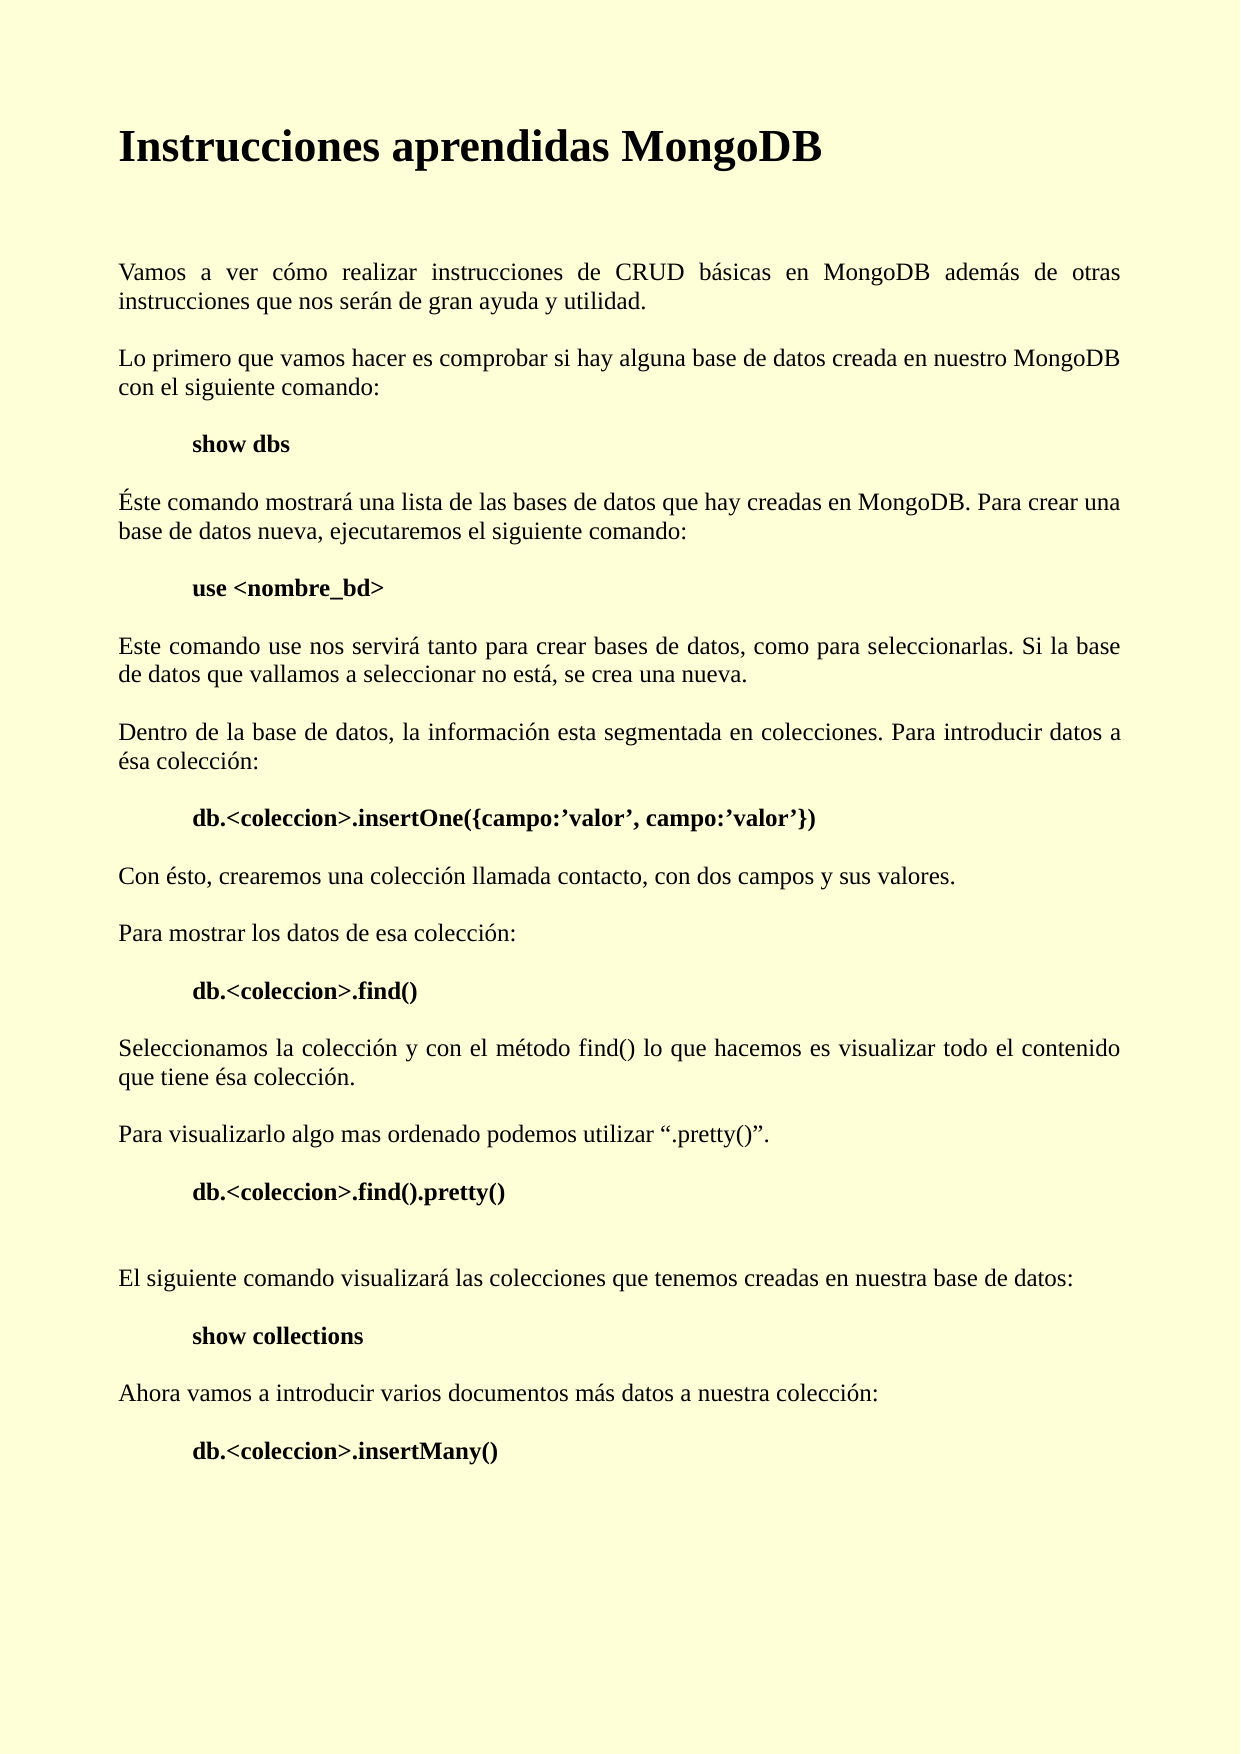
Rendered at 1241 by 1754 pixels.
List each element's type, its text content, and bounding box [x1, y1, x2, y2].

text show collections [118, 1321, 1122, 1349]
text Dentro de la base de datos, la información esta segmentada en colecciones. Para introducir datos a ésa colección: [118, 717, 1122, 774]
text El siguiente comando visualizará las colecciones que tenemos creadas en nuestra base de datos: [118, 1263, 1122, 1292]
text db.<coleccion>.find().pretty() [118, 1177, 1122, 1206]
text show dbs [118, 429, 1122, 458]
text use <nombre_bd> [118, 573, 1122, 602]
text db.<coleccion>.find() [118, 976, 1122, 1004]
text Para visualizarlo algo mas ordenado podemos utilizar “.pretty()”. [118, 1119, 1122, 1148]
text Ahora vamos a introducir varios documentos más datos a nuestra colección: [118, 1378, 1122, 1407]
text Vamos a ver cómo realizar instrucciones de CRUD básicas en MongoDB además de otras instrucciones que nos serán de gran ayuda y utilidad. [118, 257, 1122, 314]
text Para mostrar los datos de esa colección: [118, 918, 1122, 947]
text db.<coleccion>.insertOne({campo:’valor’, campo:’valor’}) [118, 803, 1122, 832]
text db.<coleccion>.insertMany() [118, 1436, 1122, 1464]
text Seleccionamos la colección y con el método find() lo que hacemos es visualizar todo el contenido que tiene ésa colección. [118, 1033, 1122, 1091]
text Éste comando mostrará una lista de las bases de datos que hay creadas en MongoDB. Para crear una base de datos nueva, ejecutaremos el siguiente comando: [118, 487, 1122, 544]
text Lo primero que vamos hacer es comprobar si hay alguna base de datos creada en nuestro MongoDB con el siguiente comando: [118, 343, 1122, 401]
text Este comando use nos servirá tanto para crear bases de datos, como para seleccionarlas. Si la base de datos que vallamos a seleccionar no está, se crea una nueva. [118, 631, 1122, 688]
text Con ésto, crearemos una colección llamada contacto, con dos campos y sus valores. [118, 861, 1122, 889]
text Instrucciones aprendidas MongoDB [118, 118, 1122, 171]
